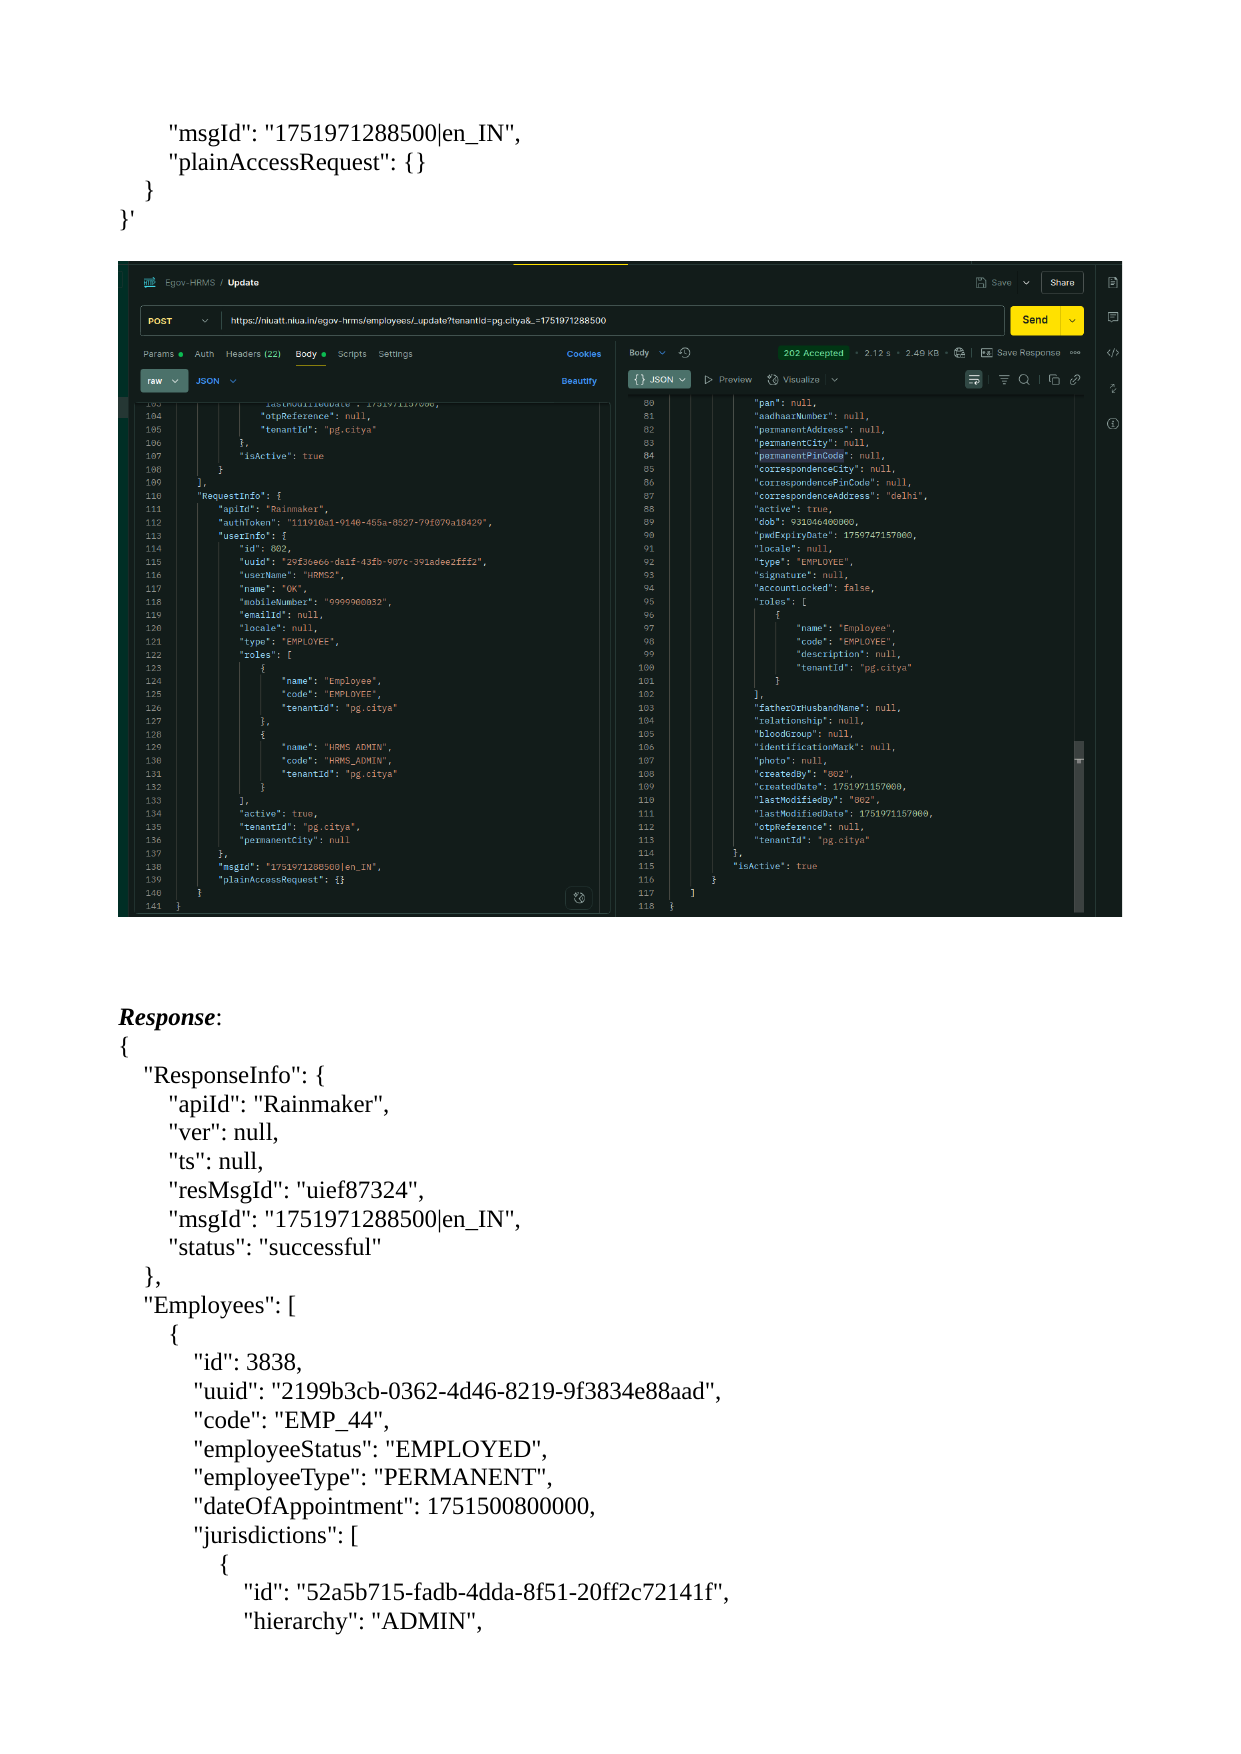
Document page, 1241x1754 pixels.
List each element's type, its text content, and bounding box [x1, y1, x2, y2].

text "ver": null, [118, 1117, 1122, 1146]
text "msgId": "1751971288500|en_IN", [118, 118, 1122, 147]
text "uuid": "2199b3cb-0362-4d46-8219-9f3834e88aad", [118, 1376, 1122, 1405]
text }' [118, 204, 1122, 233]
text "dateOfAppointment": 1751500800000, [118, 1491, 1122, 1520]
picture [118, 261, 1123, 917]
text "Employees": [ [118, 1290, 1122, 1319]
text } [118, 176, 1122, 204]
text "ts": null, [118, 1146, 1122, 1175]
text { [118, 1319, 1122, 1347]
text "status": "successful" [118, 1232, 1122, 1261]
text "jurisdictions": [ [118, 1520, 1122, 1549]
text "apiId": "Rainmaker", [118, 1089, 1122, 1117]
text "plainAccessRequest": {} [118, 147, 1122, 176]
text "id": "52a5b715-fadb-4dda-8f51-20ff2c72141f", [118, 1577, 1122, 1606]
text "msgId": "1751971288500|en_IN", [118, 1204, 1122, 1232]
text "code": "EMP_44", [118, 1405, 1122, 1434]
text "ResponseInfo": { [118, 1060, 1122, 1089]
text { [118, 1549, 1122, 1577]
text "employeeStatus": "EMPLOYED", [118, 1434, 1122, 1462]
text "resMsgId": "uief87324", [118, 1175, 1122, 1204]
text { [118, 1031, 1122, 1060]
text }, [118, 1261, 1122, 1290]
text "hierarchy": "ADMIN", [118, 1606, 1122, 1635]
text "employeeType": "PERMANENT", [118, 1462, 1122, 1491]
text "id": 3838, [118, 1347, 1122, 1376]
text Response: [118, 1002, 1122, 1031]
